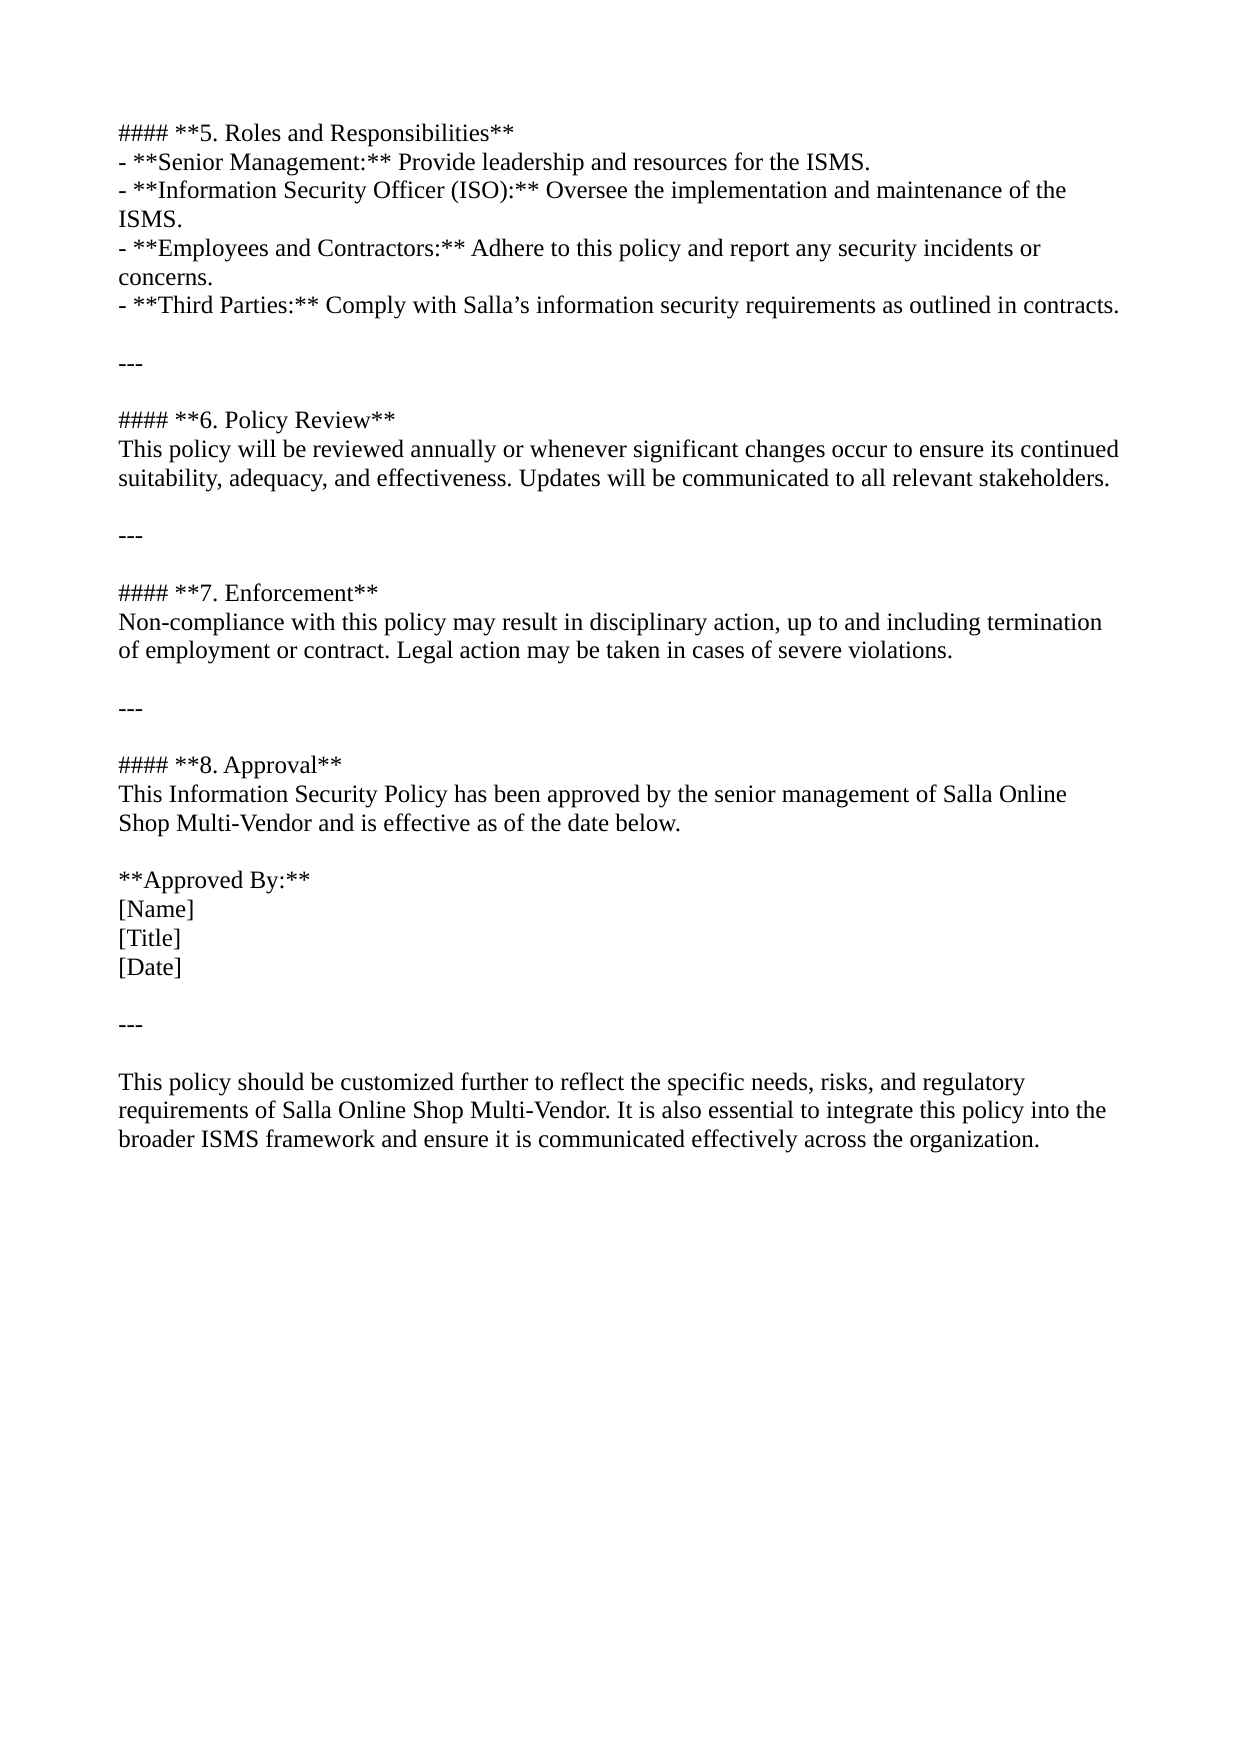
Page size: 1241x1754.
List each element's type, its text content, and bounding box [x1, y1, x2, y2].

text **Approved By:** [118, 866, 1122, 894]
text [Title] [118, 923, 1122, 952]
text - **Senior Management:** Provide leadership and resources for the ISMS. [118, 147, 1122, 176]
text #### **6. Policy Review** [118, 406, 1122, 434]
text --- [118, 1009, 1122, 1038]
text #### **5. Roles and Responsibilities** [118, 118, 1122, 147]
text This Information Security Policy has been approved by the senior management of Salla Online Shop Multi-Vendor and is effective as of the date below. [118, 779, 1122, 837]
text --- [118, 348, 1122, 377]
text [Name] [118, 894, 1122, 923]
text #### **8. Approval** [118, 751, 1122, 779]
text This policy should be customized further to reflect the specific needs, risks, and regulatory requirements of Salla Online Shop Multi-Vendor. It is also essential to integrate this policy into the broader ISMS framework and ensure it is communicated effectively across the organization. [118, 1067, 1122, 1153]
text Non-compliance with this policy may result in disciplinary action, up to and including termination of employment or contract. Legal action may be taken in cases of severe violations. [118, 607, 1122, 664]
text - **Information Security Officer (ISO):** Oversee the implementation and maintenance of the ISMS. [118, 176, 1122, 233]
text #### **7. Enforcement** [118, 578, 1122, 607]
text --- [118, 521, 1122, 549]
text [Date] [118, 952, 1122, 981]
text --- [118, 693, 1122, 722]
text - **Third Parties:** Comply with Salla’s information security requirements as outlined in contracts. [118, 291, 1122, 319]
text - **Employees and Contractors:** Adhere to this policy and report any security incidents or concerns. [118, 233, 1122, 291]
text This policy will be reviewed annually or whenever significant changes occur to ensure its continued suitability, adequacy, and effectiveness. Updates will be communicated to all relevant stakeholders. [118, 434, 1122, 492]
